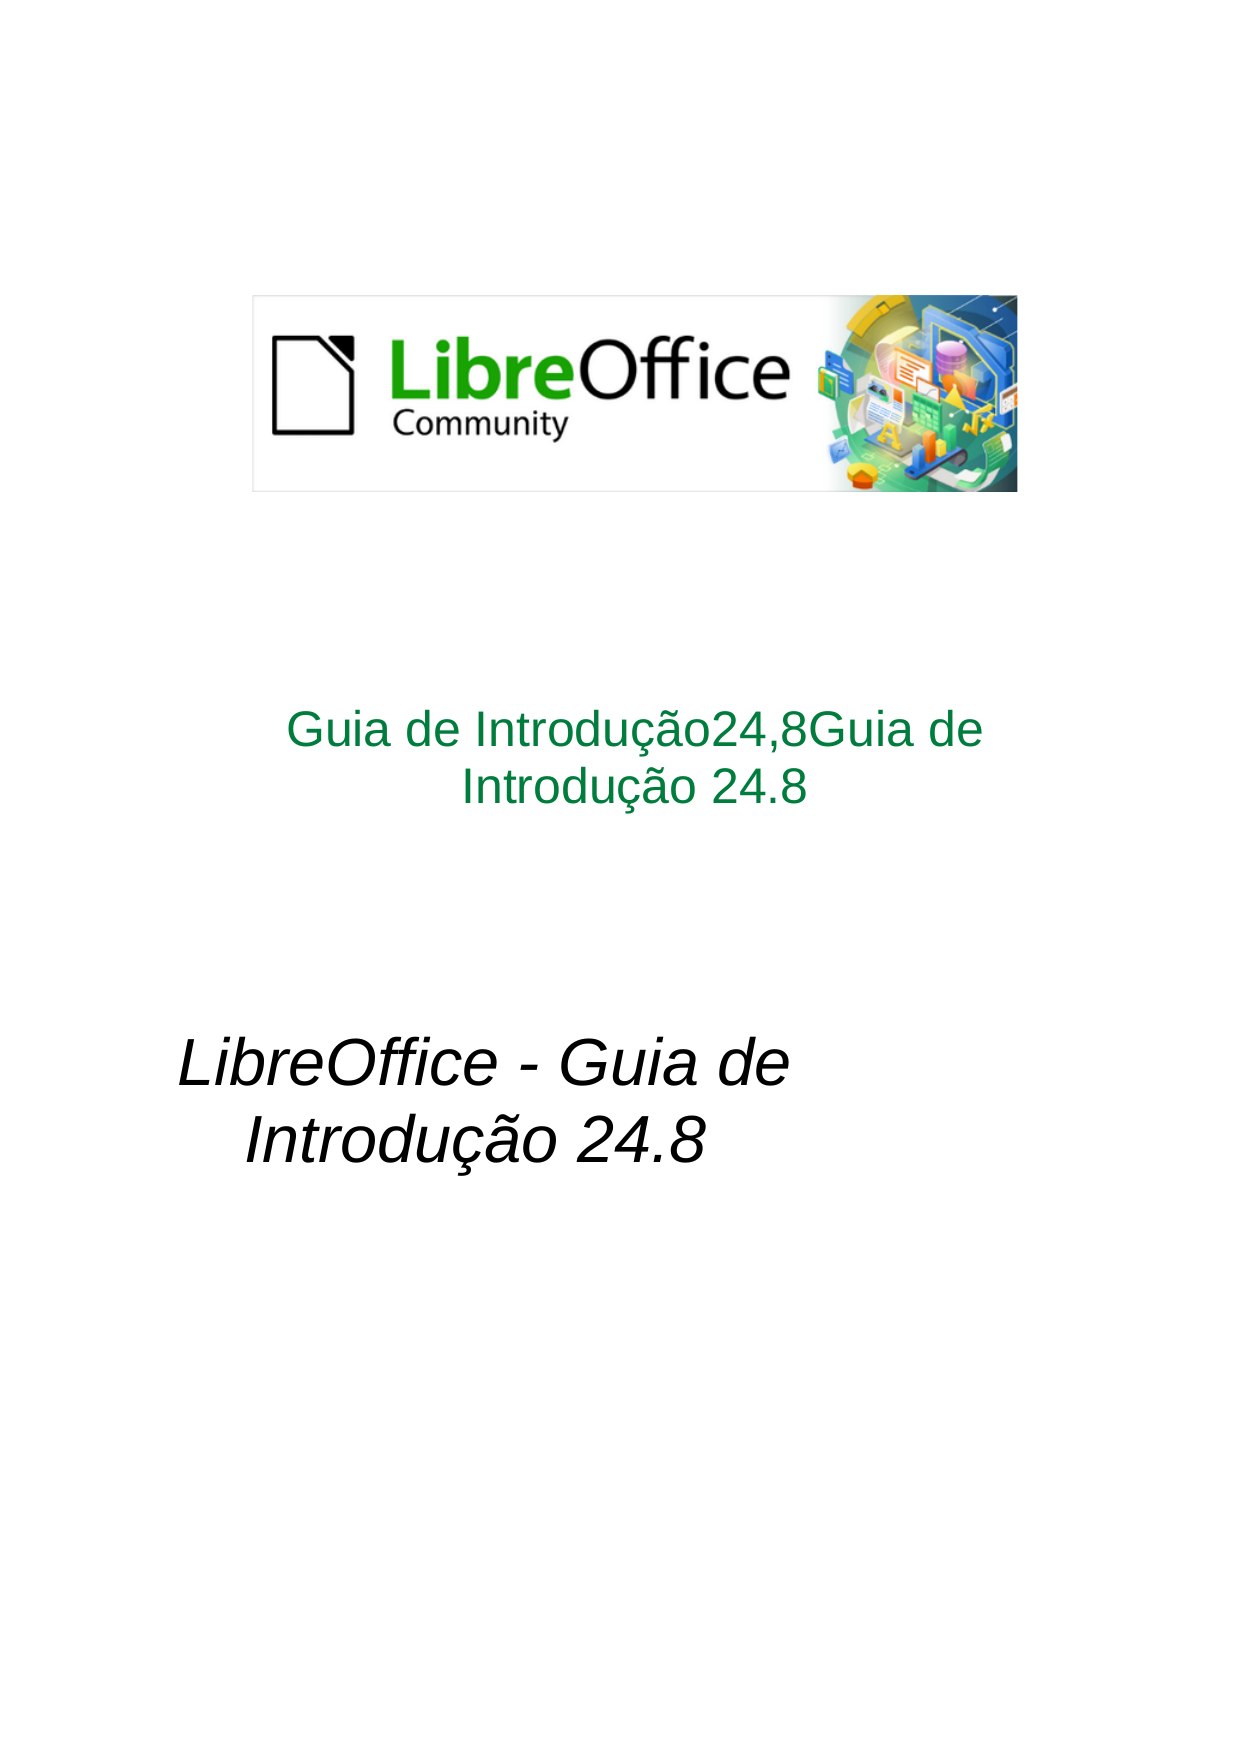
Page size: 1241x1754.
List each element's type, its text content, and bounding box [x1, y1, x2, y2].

picture [252, 295, 1018, 492]
title LibreOffice - Guia de Introdução 24.8 [177, 1023, 1093, 1176]
text Getting Started Guide24.8Guia de Introdução 24.8 [177, 699, 1093, 814]
